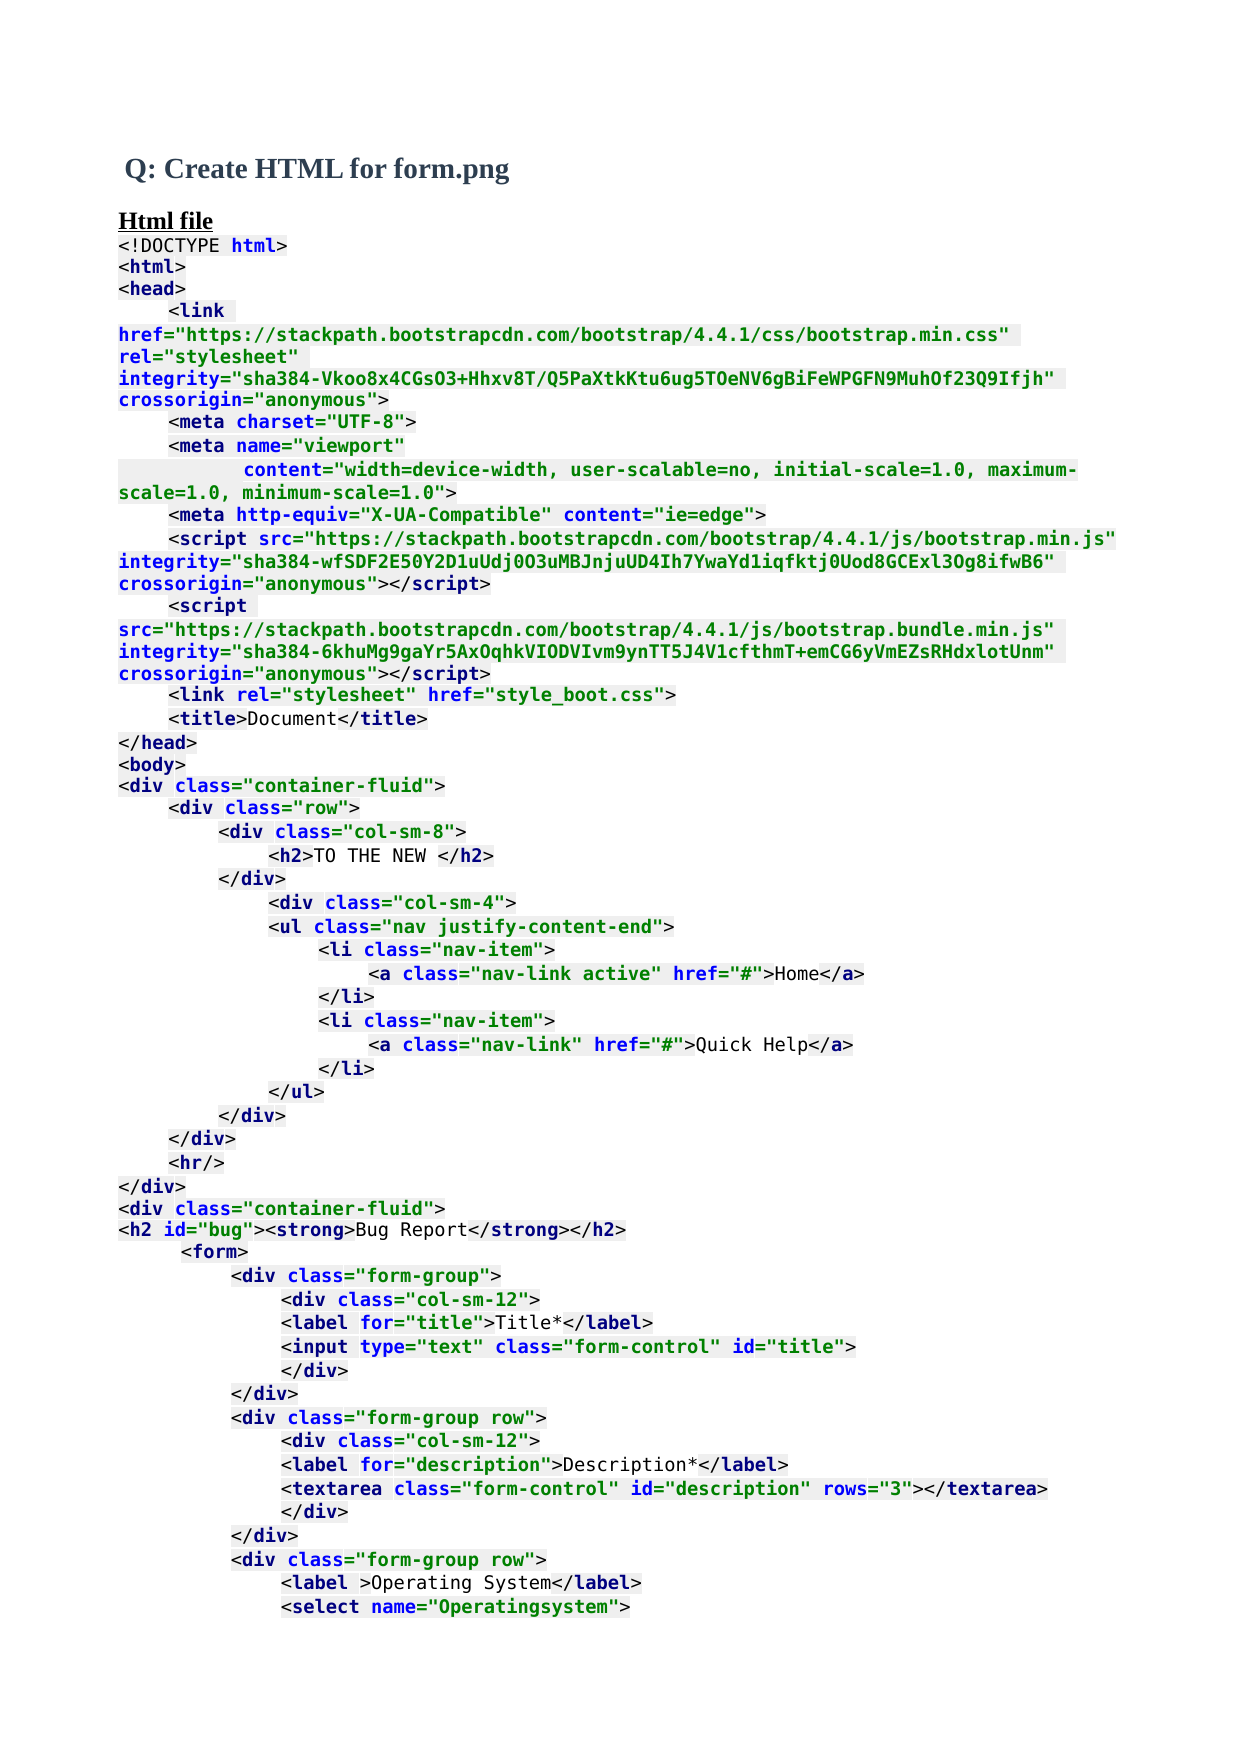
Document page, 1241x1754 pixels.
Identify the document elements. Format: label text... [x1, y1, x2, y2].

text </div> [118, 1383, 1122, 1407]
text <div class="form-group row"> [118, 1549, 1122, 1572]
text </li> [118, 987, 1122, 1010]
text <label >Operating System</label> [118, 1572, 1122, 1596]
text <script src="https://stackpath.bootstrapcdn.com/bootstrap/4.4.1/js/bootstrap.bundle.min.js" integrity="sha384-6khuMg9gaYr5AxOqhkVIODVIvm9ynTT5J4V1cfthmT+emCG6yVmEZsRHdxlotUnm" crossorigin="anonymous"></script> [118, 595, 1122, 684]
text </div> [118, 1128, 1122, 1152]
text <label for="description">Description*</label> [118, 1454, 1122, 1478]
text <a class="nav-link" href="#">Quick Help</a> [118, 1034, 1122, 1057]
text </div> [118, 1359, 1122, 1383]
text <h2 id="bug"><strong>Bug Report</strong></h2> [118, 1219, 1122, 1241]
text <div class="col-sm-12"> [118, 1289, 1122, 1312]
text <script src="https://stackpath.bootstrapcdn.com/bootstrap/4.4.1/js/bootstrap.min.js" integrity="sha384-wfSDF2E50Y2D1uUdj0O3uMBJnjuUD4Ih7YwaYd1iqfktj0Uod8GCExl3Og8ifwB6" crossorigin="anonymous"></script> [118, 528, 1122, 595]
text </li> [118, 1057, 1122, 1081]
text <label for="title">Title*</label> [118, 1312, 1122, 1336]
text <div class="container-fluid"> [118, 1198, 1122, 1219]
text <div class="col-sm-12"> [118, 1431, 1122, 1454]
text <li class="nav-item"> [118, 939, 1122, 963]
text <div class="row"> [118, 797, 1122, 821]
text <meta name="viewport" [118, 435, 1122, 459]
text <body> [118, 754, 1122, 776]
text <div class="container-fluid"> [118, 776, 1122, 797]
text <title>Document</title> [118, 708, 1122, 732]
text <link href="https://stackpath.bootstrapcdn.com/bootstrap/4.4.1/css/bootstrap.min.css" rel="stylesheet" integrity="sha384-Vkoo8x4CGsO3+Hhxv8T/Q5PaXtkKtu6ug5TOeNV6gBiFeWPGFN9MuhOf23Q9Ifjh" crossorigin="anonymous"> [118, 300, 1122, 411]
text <h2>TO THE NEW </h2> [118, 845, 1122, 868]
text <!DOCTYPE html> [118, 234, 1122, 256]
text <select name="Operatingsystem"> [118, 1596, 1122, 1620]
text </ul> [118, 1081, 1122, 1105]
text </div> [118, 1501, 1122, 1525]
text <link rel="stylesheet" href="style_boot.css"> [118, 684, 1122, 708]
text <input type="text" class="form-control" id="title"> [118, 1336, 1122, 1359]
text content="width=device-width, user-scalable=no, initial-scale=1.0, maximum-scale=1.0, minimum-scale=1.0"> [118, 459, 1122, 504]
text <div class="col-sm-8"> [118, 821, 1122, 845]
text <meta http-equiv="X-UA-Compatible" content="ie=edge"> [118, 504, 1122, 528]
text </div> [118, 868, 1122, 892]
text </div> [118, 1105, 1122, 1128]
text <ul class="nav justify-content-end"> [118, 916, 1122, 939]
text </div> [118, 1525, 1122, 1549]
text <div class="form-group"> [118, 1265, 1122, 1289]
text </div> [118, 1176, 1122, 1198]
text <head> [118, 278, 1122, 300]
text <meta charset="UTF-8"> [118, 411, 1122, 435]
text <div class="col-sm-4"> [118, 892, 1122, 916]
text <textarea class="form-control" id="description" rows="3"></textarea> [118, 1478, 1122, 1501]
text <li class="nav-item"> [118, 1010, 1122, 1034]
text <html> [118, 256, 1122, 278]
text <form> [118, 1241, 1122, 1265]
list Q: Create HTML for form.png [89, 152, 1122, 185]
text </head> [118, 732, 1122, 754]
text <hr/> [118, 1152, 1122, 1176]
text <a class="nav-link active" href="#">Home</a> [118, 963, 1122, 987]
text Html file [118, 206, 1122, 234]
text <div class="form-group row"> [118, 1407, 1122, 1431]
